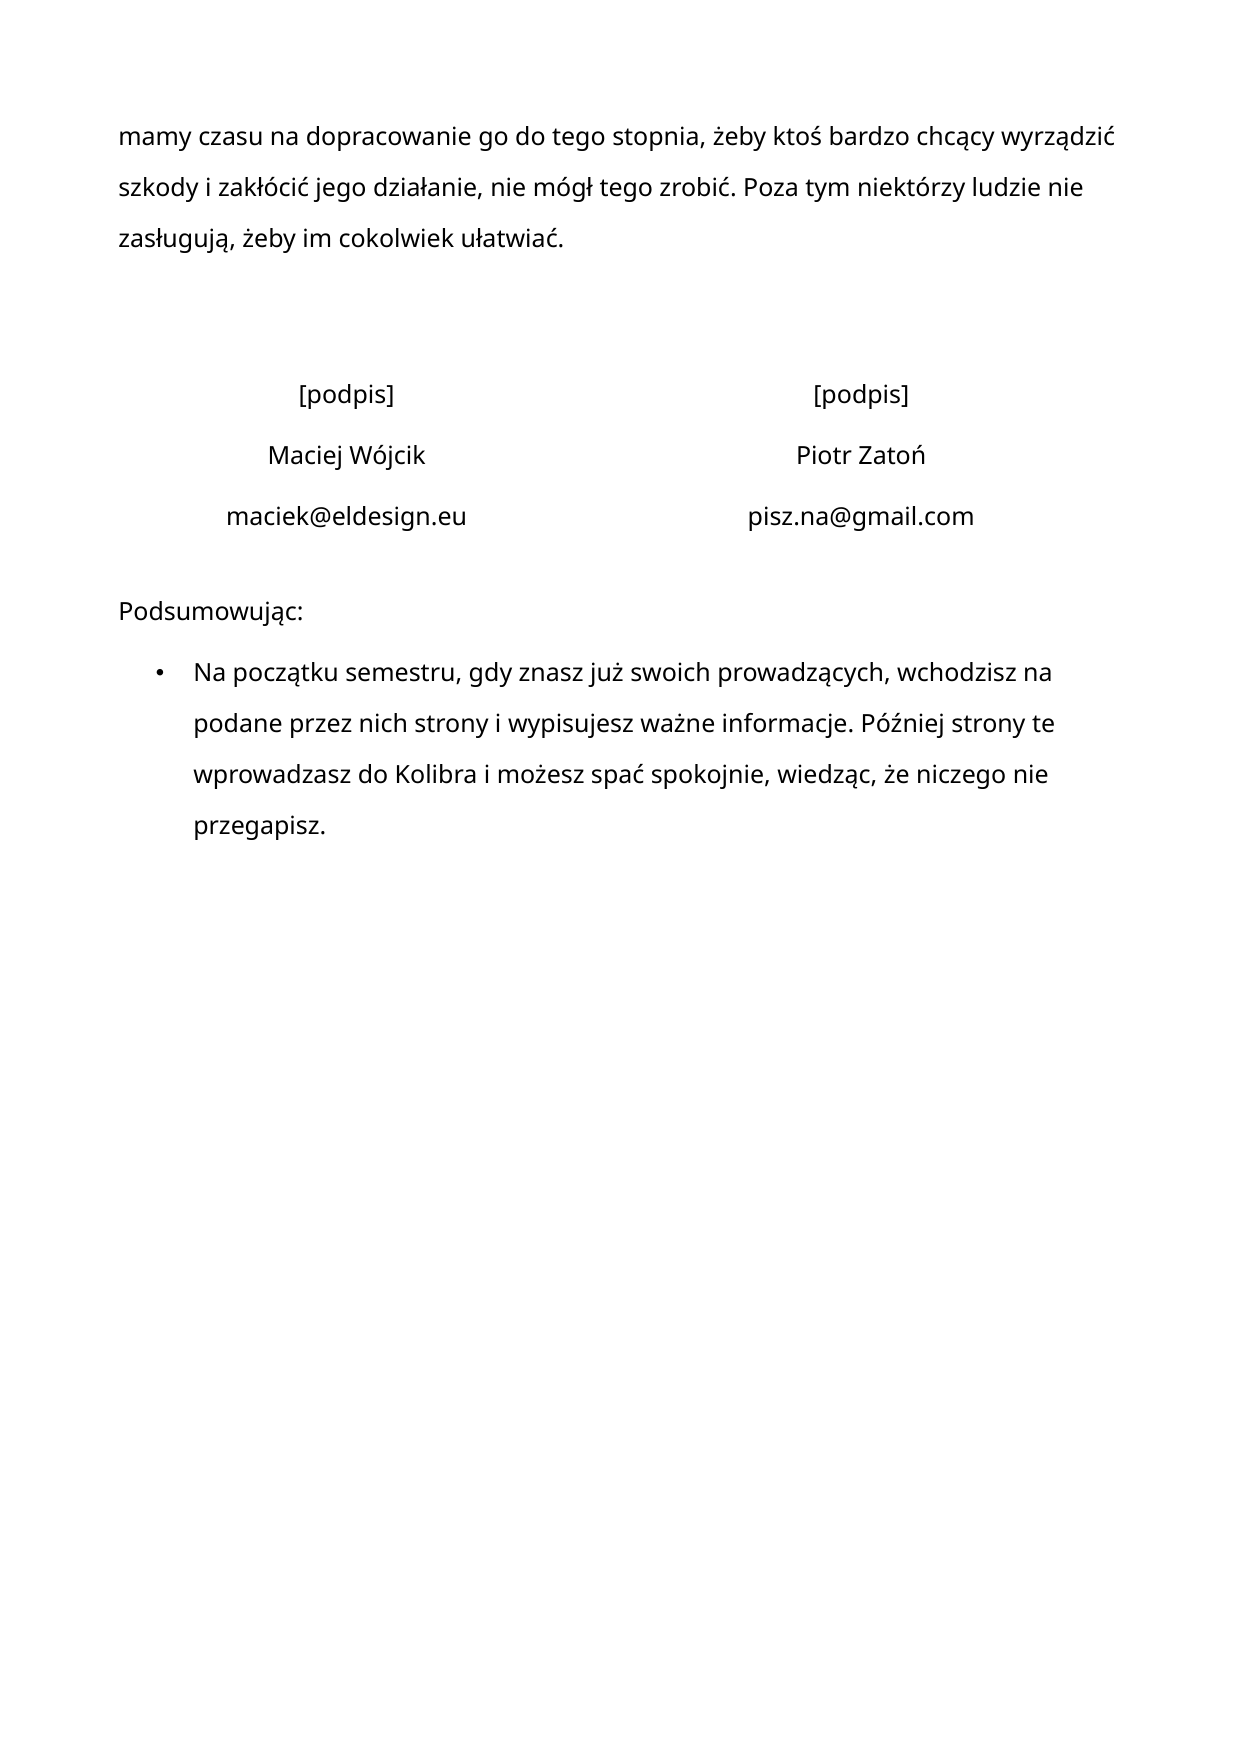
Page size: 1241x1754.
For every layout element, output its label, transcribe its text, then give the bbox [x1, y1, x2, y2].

text Maciej Wójcik Piotr Zatoń [118, 437, 1122, 471]
list Na początku semestru, gdy znasz już swoich prowadzących, wchodzisz na podane przez nich strony i wypisujesz ważne informacje. Później strony te wprowadzasz do Kolibra i możesz spać spokojnie, wiedząc, że niczego nie przegapisz. [156, 654, 1122, 842]
text maciek@eldesign.eu pisz.na@gmail.com [118, 498, 1122, 566]
text mamy czasu na dopracowanie go do tego stopnia, żeby ktoś bardzo chcący wyrządzić szkody i zakłócić jego działanie, nie mógł tego zrobić. Poza tym niektórzy ludzie nie zasługują, żeby im cokolwiek ułatwiać. [118, 118, 1122, 254]
text [podpis] [podpis] [118, 376, 1122, 410]
text Podsumowując: [118, 593, 1122, 627]
